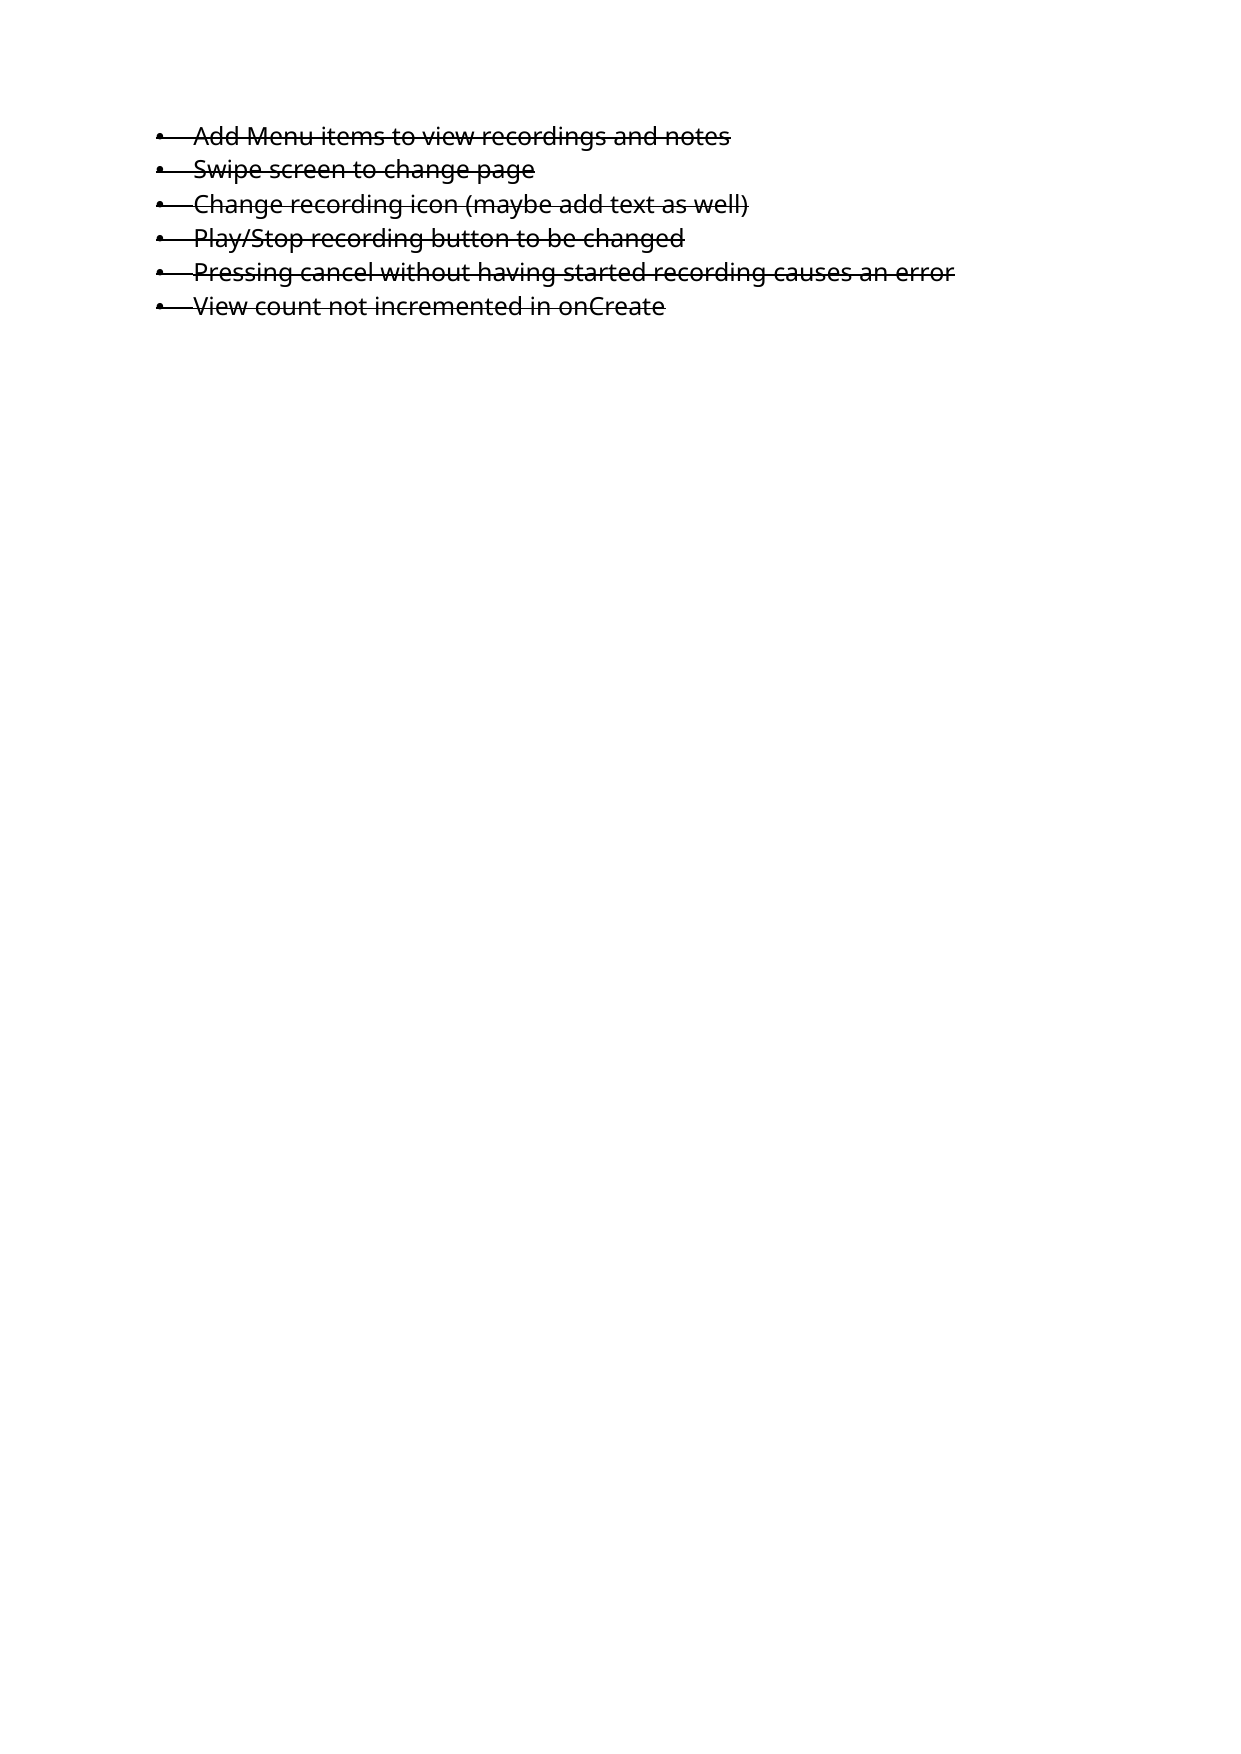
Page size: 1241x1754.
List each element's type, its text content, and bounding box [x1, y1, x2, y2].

list Change recording icon (maybe add text as well) [156, 186, 1122, 220]
list Pressing cancel without having started recording causes an error [156, 254, 1122, 288]
list View count not incremented in onCreate [156, 288, 1122, 322]
list Add Menu items to view recordings and notes [156, 118, 1122, 152]
list Play/Stop recording button to be changed [156, 220, 1122, 254]
list Swipe screen to change page [156, 152, 1122, 186]
